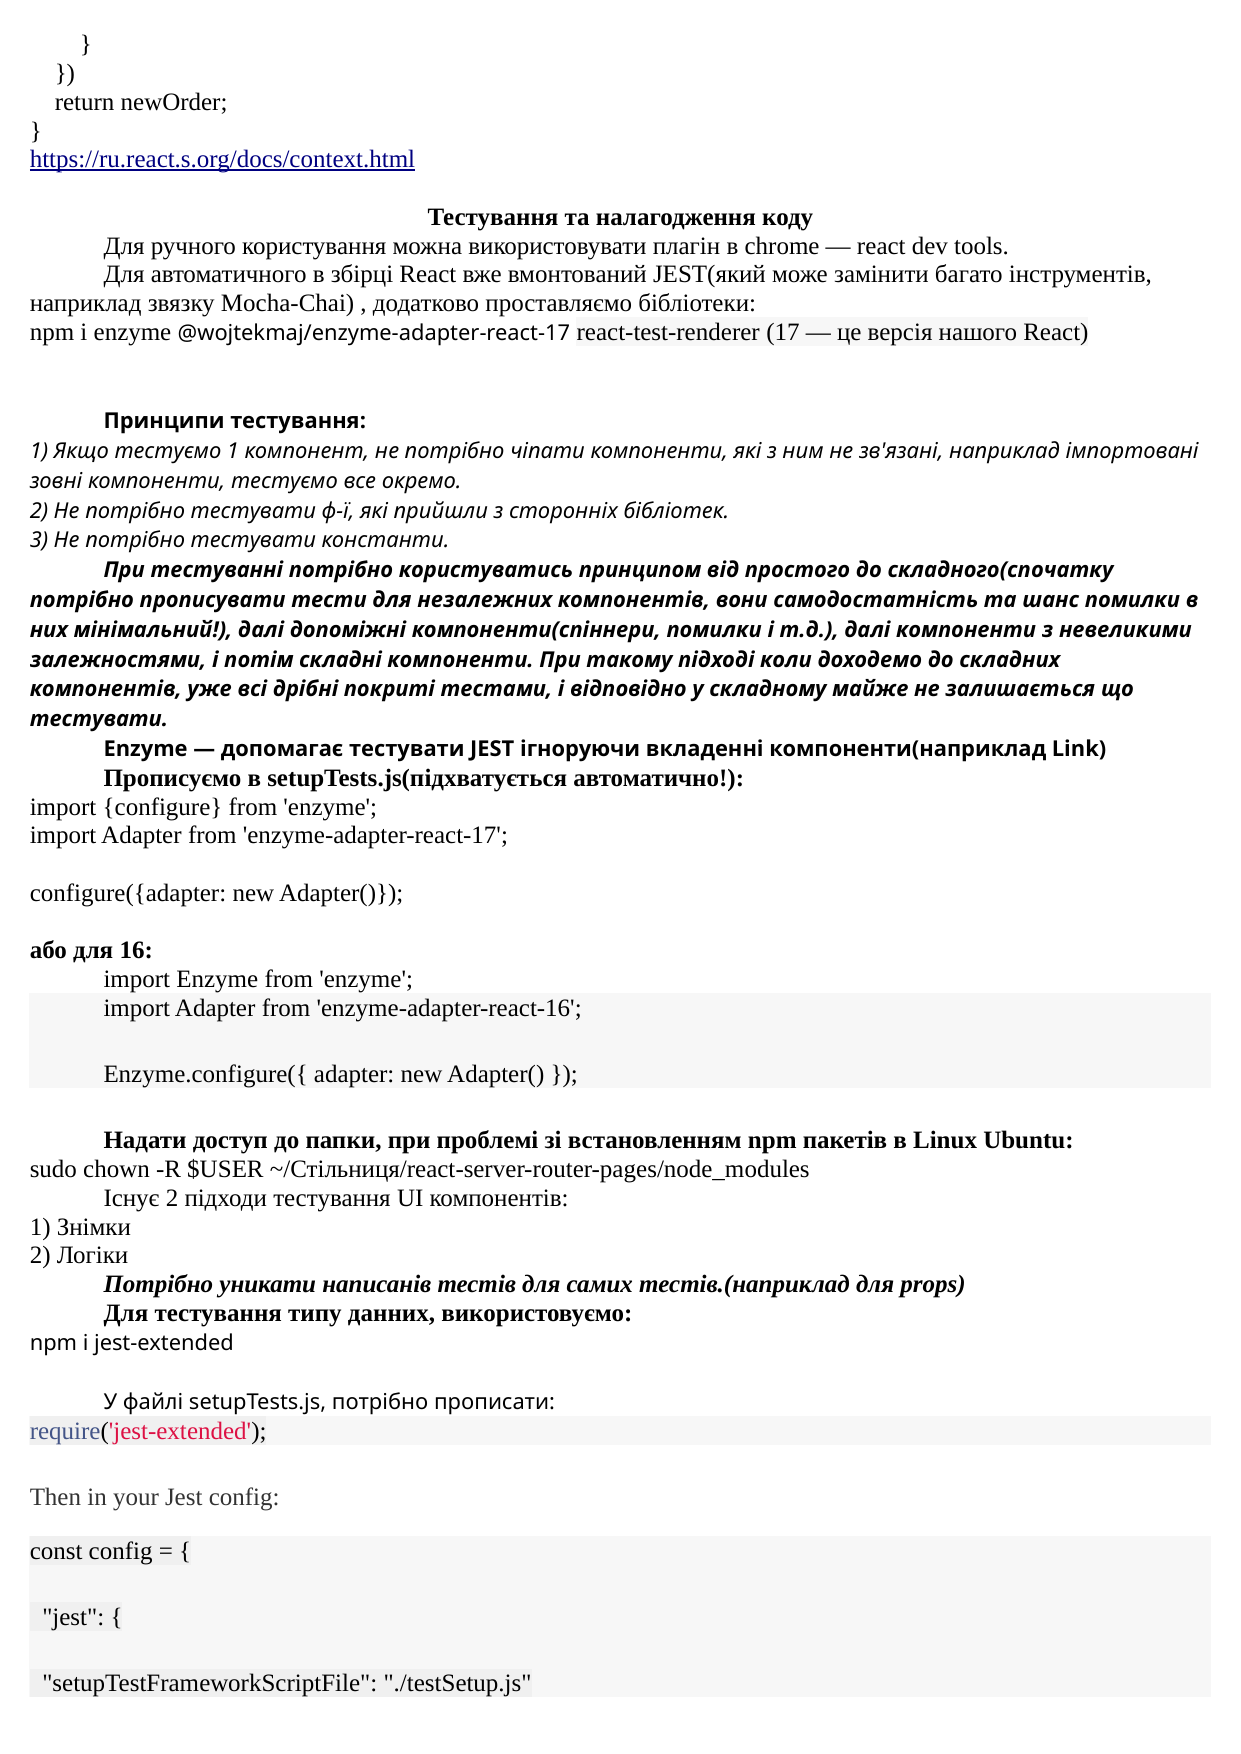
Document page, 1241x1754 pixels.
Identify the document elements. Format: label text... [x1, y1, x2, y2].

text "jest": { [29, 1602, 1211, 1631]
text У файлі setupTests.js, потрібно прописати: [29, 1386, 1211, 1416]
text }) [29, 58, 1211, 87]
text Тестування та налагодження коду [29, 202, 1211, 231]
text 1) Якщо тестуємо 1 компонент, не потрібно чіпати компоненти, які з ним не зв'язані, наприклад імпортовані зовні компоненти, тестуємо все окремо. [29, 435, 1211, 495]
text import Enzyme from 'enzyme'; [29, 964, 1211, 993]
text Then in your Jest config: [29, 1482, 1211, 1511]
text https://ru.react.s.org/docs/context.html [29, 144, 1211, 173]
text import Adapter from 'enzyme-adapter-react-17'; [29, 820, 1211, 849]
text Для ручного користування можна використовувати плагін в chrome — react dev tools. [29, 231, 1211, 259]
text Для автоматичного в збірці React вже вмонтований JEST(який може замінити багато інструментів, наприклад звязку Mocha-Chai) , додатково проставляємо бібліотеки: [29, 259, 1211, 317]
text "setupTestFrameworkScriptFile": "./testSetup.js" [29, 1668, 1211, 1697]
text return newOrder; [29, 87, 1211, 116]
text При тестуванні потрібно користуватись принципом від простого до складного(спочатку потрібно прописувати тести для незалежних компонентів, вони самодостатність та шанс помилки в них мінімальний!), далі допоміжні компоненти(спіннери, помилки і т.д.), далі компоненти з невеликими залежностями, і потім складні компоненти. При такому підході коли доходемо до складних компонентів, уже всі дрібні покриті тестами, і відповідно у складному майже не залишається що тестувати. [29, 554, 1211, 733]
text Принципи тестування: [29, 405, 1211, 435]
text const config = { [29, 1536, 1211, 1565]
text Існує 2 підходи тестування UI компонентів: [29, 1183, 1211, 1212]
text Потрібно уникати написанів тестів для самих тестів.(наприклад для props) [29, 1269, 1211, 1298]
text configure({adapter: new Adapter()}); [29, 878, 1211, 907]
text sudo chown -R $USER ~/Стільниця/react-server-router-pages/node_modules [29, 1154, 1211, 1183]
text Прописуємо в setupTests.js(підхватується автоматично!): [29, 763, 1211, 792]
text або для 16: [29, 935, 1211, 964]
text 1) Знімки [29, 1212, 1211, 1240]
text Надати доступ до папки, при проблемі зі встановленням npm пакетів в Linux Ubuntu: [29, 1125, 1211, 1154]
text 3) Не потрібно тестувати константи. [29, 524, 1211, 554]
text Enzyme.configure({ adapter: new Adapter() }); [29, 1059, 1211, 1088]
text import {configure} from 'enzyme'; [29, 792, 1211, 820]
text 2) Логіки [29, 1240, 1211, 1269]
text import Adapter from 'enzyme-adapter-react-16'; [29, 993, 1211, 1022]
text npm i jest-extended [29, 1327, 1211, 1356]
text npm i enzyme @wojtekmaj/enzyme-adapter-react-17 react-test-renderer (17 — це версія нашого React) [29, 317, 1211, 347]
text } [29, 116, 1211, 144]
text Для тестування типу данних, використовуємо: [29, 1298, 1211, 1327]
text require('jest-extended'); [29, 1416, 1211, 1445]
text 2) Не потрібно тестувати ф-ї, які прийшли з сторонніх бібліотек. [29, 495, 1211, 524]
text Enzyme — допомагає тестувати JEST ігноруючи вкладенні компоненти(наприклад Link) [29, 733, 1211, 763]
text } [29, 29, 1211, 58]
